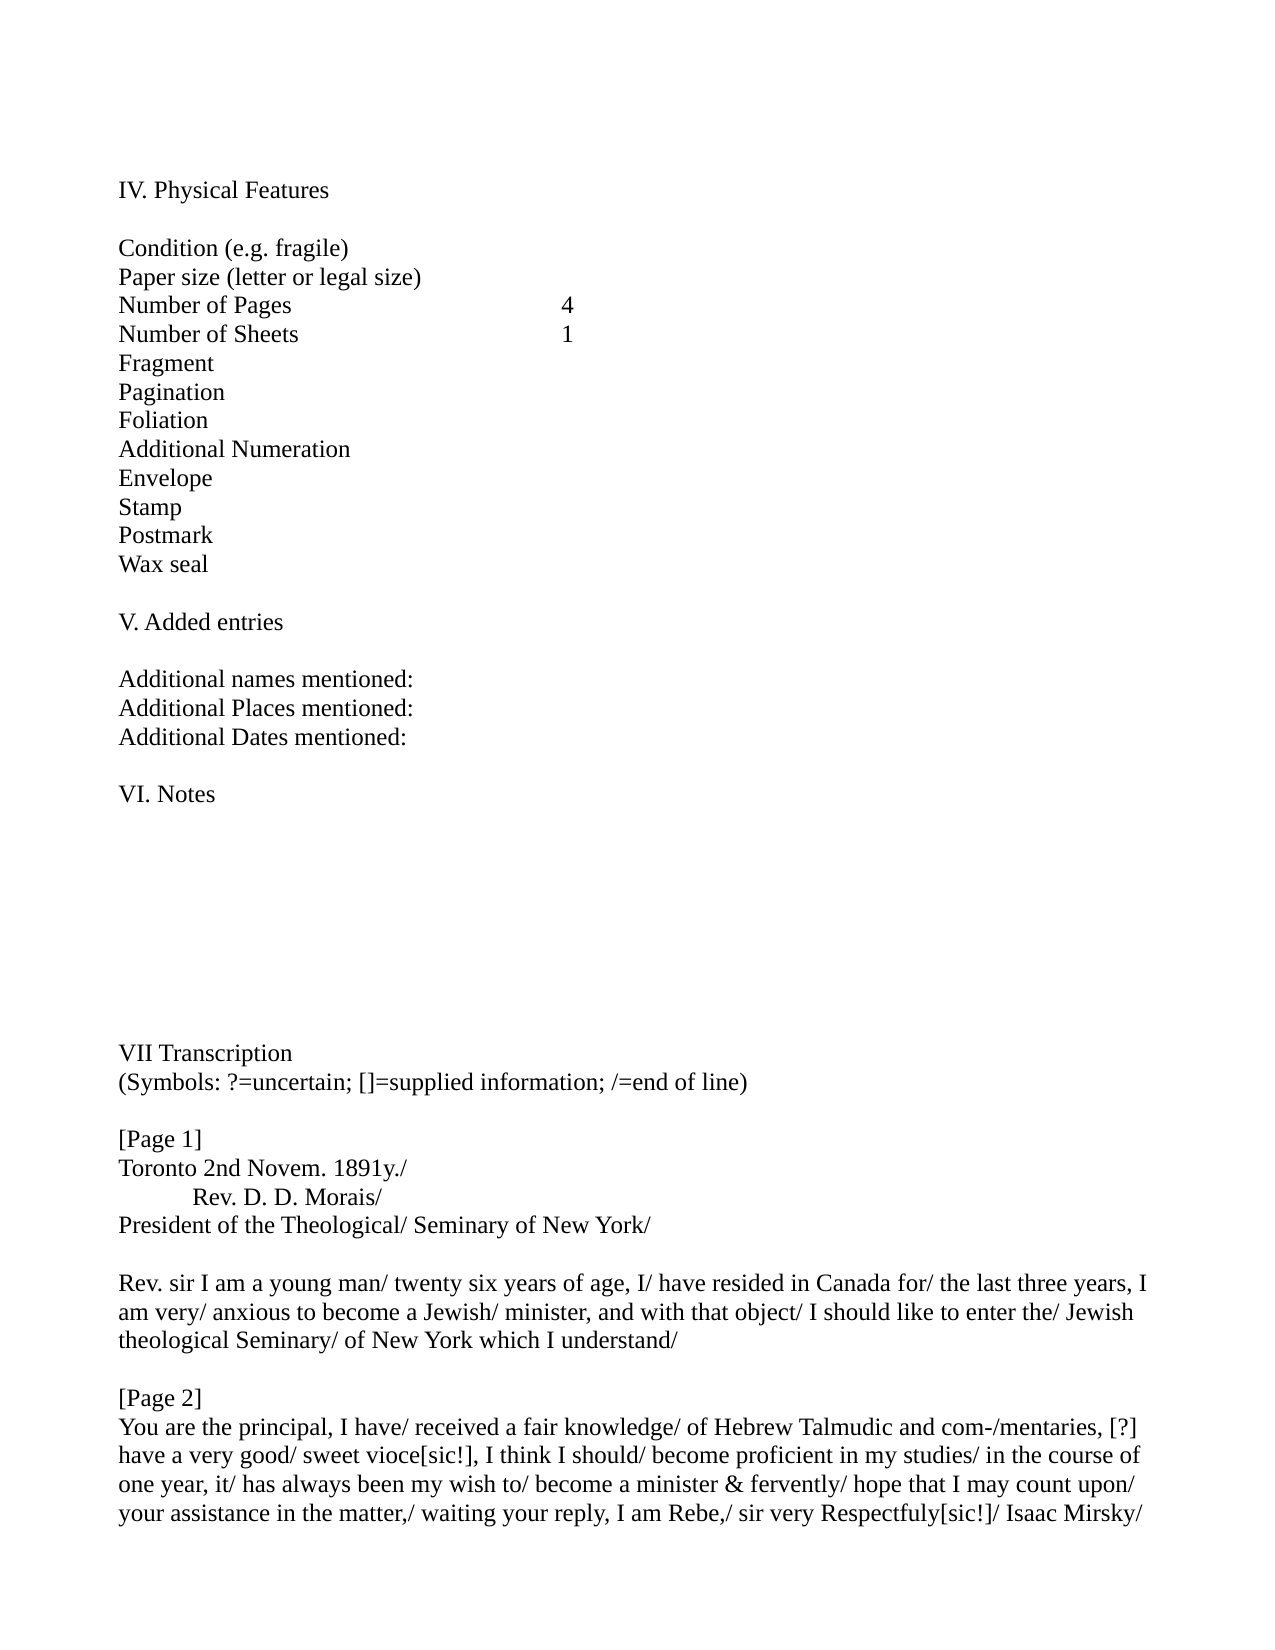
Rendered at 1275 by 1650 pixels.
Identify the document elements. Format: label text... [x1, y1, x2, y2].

text Pagination [118, 377, 1157, 406]
text Toronto 2nd Novem. 1891y./ [118, 1153, 1157, 1182]
text Additional Places mentioned: [118, 693, 1157, 722]
text President of the Theological/ Seminary of New York/ [118, 1211, 1157, 1239]
text Additional Dates mentioned: [118, 722, 1157, 751]
text Wax seal [118, 549, 1157, 578]
text [Page 1] [118, 1124, 1157, 1153]
text Foliation [118, 406, 1157, 434]
text Number of Pages 4 [118, 291, 1157, 319]
text [Page 2] [118, 1383, 1157, 1412]
text VII Transcription [118, 1038, 1157, 1067]
text Paper size (letter or legal size) [118, 262, 1157, 291]
text Additional names mentioned: [118, 664, 1157, 693]
text Stamp [118, 492, 1157, 521]
text VI. Notes [118, 779, 1157, 808]
text Rev. sir I am a young man/ twenty six years of age, I/ have resided in Canada for/ the last three years, I am very/ anxious to become a Jewish/ minister, and with that object/ I should like to enter the/ Jewish theological Seminary/ of New York which I understand/ [118, 1268, 1157, 1354]
text Envelope [118, 463, 1157, 492]
text IV. Physical Features [118, 176, 1157, 204]
text Number of Sheets 1 [118, 319, 1157, 348]
text Rev. D. D. Morais/ [118, 1182, 1157, 1211]
text You are the principal, I have/ received a fair knowledge/ of Hebrew Talmudic and com-/mentaries, [?] have a very good/ sweet vioce[sic!], I think I should/ become proficient in my studies/ in the course of one year, it/ has always been my wish to/ become a minister & fervently/ hope that I may count upon/ your assistance in the matter,/ waiting your reply, I am Rebe,/ sir very Respectfuly[sic!]/ Isaac Mirsky/ [118, 1412, 1157, 1527]
text Additional Numeration [118, 434, 1157, 463]
text (Symbols: ?=uncertain; []=supplied information; /=end of line) [118, 1067, 1157, 1096]
text V. Added entries [118, 607, 1157, 636]
text Condition (e.g. fragile) [118, 233, 1157, 262]
text Fragment [118, 348, 1157, 377]
text Postma rk [118, 521, 1157, 549]
